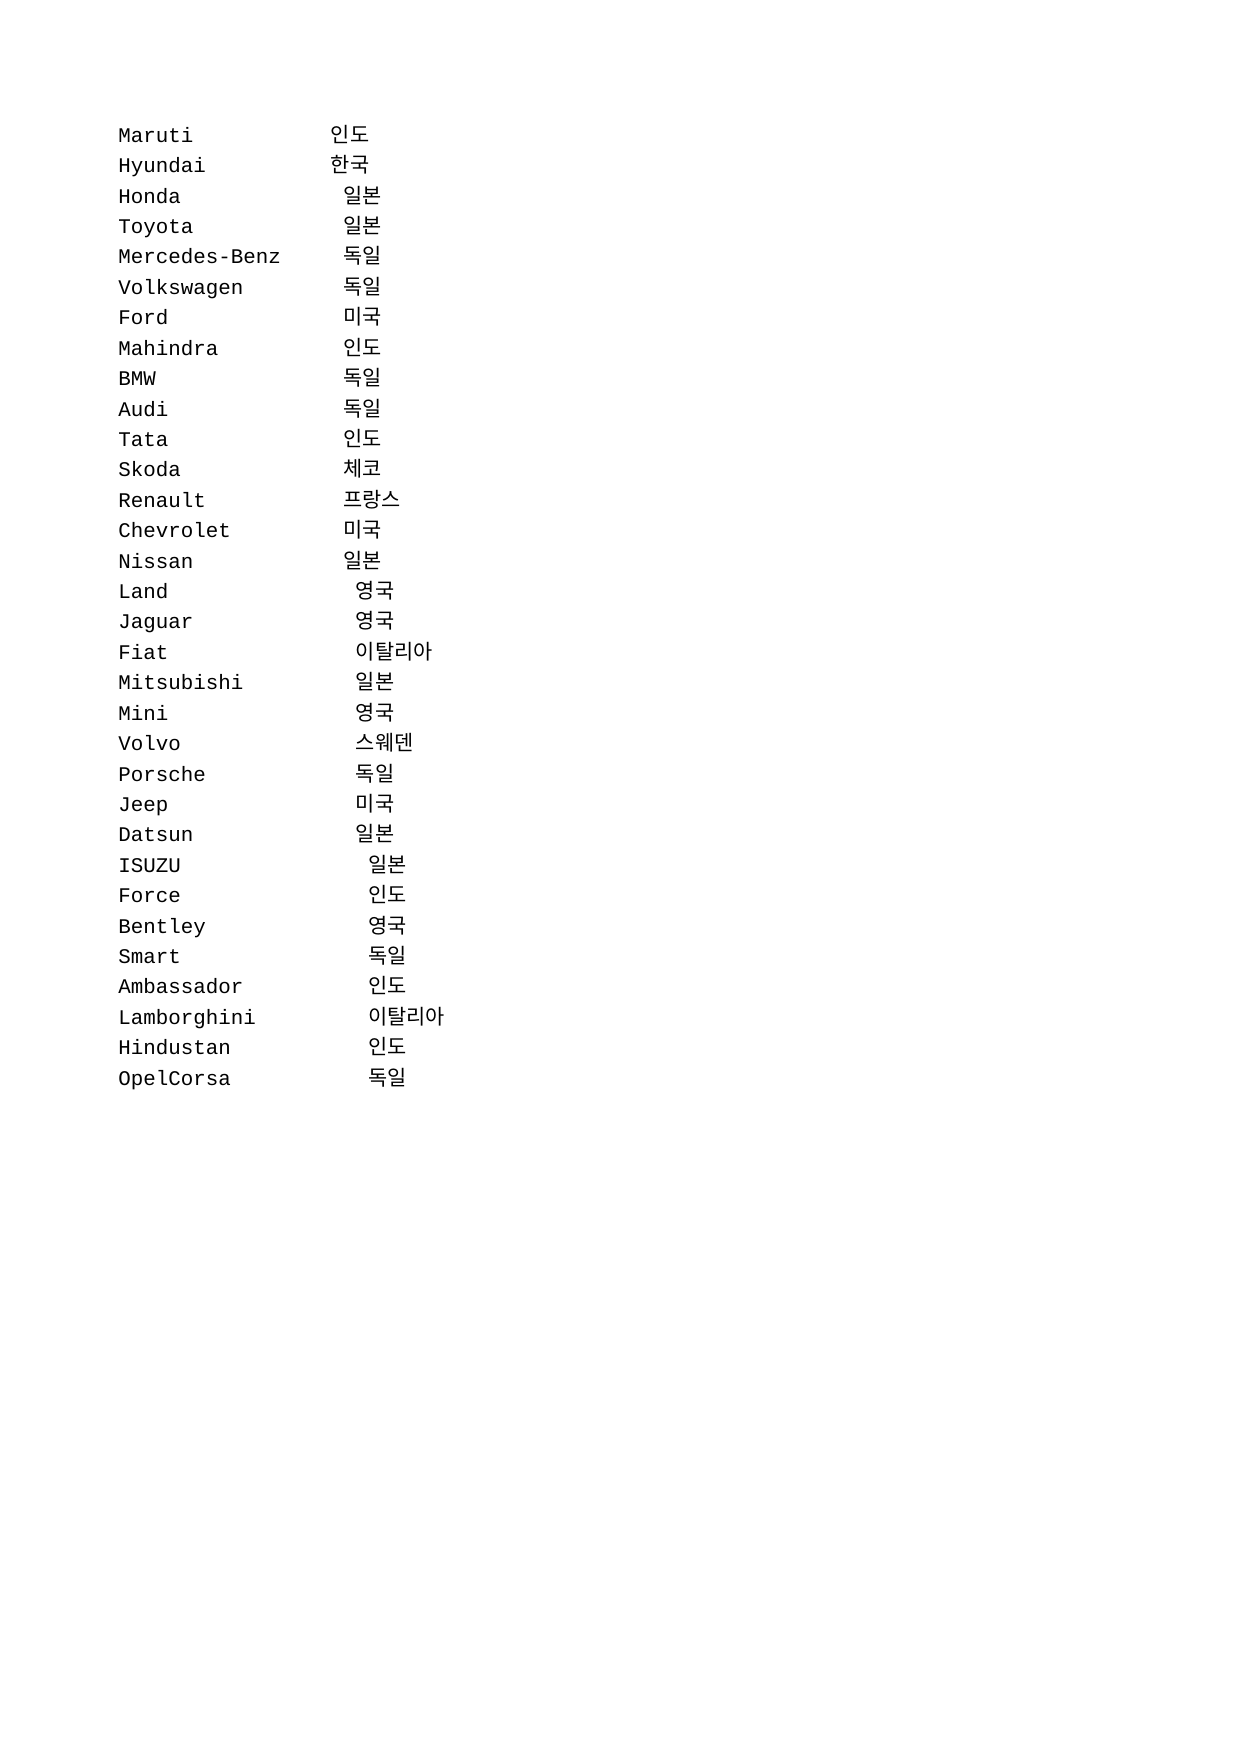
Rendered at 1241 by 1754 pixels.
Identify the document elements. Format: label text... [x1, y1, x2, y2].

text ISUZU 일본 [118, 848, 1122, 878]
text Smart 독일 [118, 939, 1122, 970]
text Volkswagen 독일 [118, 270, 1122, 301]
text Volvo 스웨덴 [118, 726, 1122, 757]
text Renault 프랑스 [118, 483, 1122, 513]
text Maruti 인도 [118, 118, 1122, 148]
text Honda 일본 [118, 179, 1122, 209]
text Tata 인도 [118, 422, 1122, 453]
text Mahindra 인도 [118, 331, 1122, 361]
text Jeep 미국 [118, 787, 1122, 818]
text Mini 영국 [118, 696, 1122, 726]
text Hyundai 한국 [118, 148, 1122, 179]
text Skoda 체코 [118, 453, 1122, 483]
text OpelCorsa 독일 [118, 1061, 1122, 1091]
text Chevrolet 미국 [118, 513, 1122, 544]
text Toyota 일본 [118, 209, 1122, 240]
text Nissan 일본 [118, 544, 1122, 574]
text Force 인도 [118, 878, 1122, 909]
text Hindustan 인도 [118, 1031, 1122, 1061]
text BMW 독일 [118, 361, 1122, 392]
text Mercedes-Benz 독일 [118, 240, 1122, 270]
text Ambassador 인도 [118, 970, 1122, 1000]
text Audi 독일 [118, 392, 1122, 422]
text Datsun 일본 [118, 818, 1122, 848]
text Bentley 영국 [118, 909, 1122, 939]
text Fiat 이탈리아 [118, 635, 1122, 666]
text Ford 미국 [118, 301, 1122, 331]
text Lamborghini 이탈리아 [118, 1000, 1122, 1031]
text Jaguar 영국 [118, 605, 1122, 635]
text Mitsubishi 일본 [118, 666, 1122, 696]
text Porsche 독일 [118, 757, 1122, 787]
text Land 영국 [118, 574, 1122, 605]
